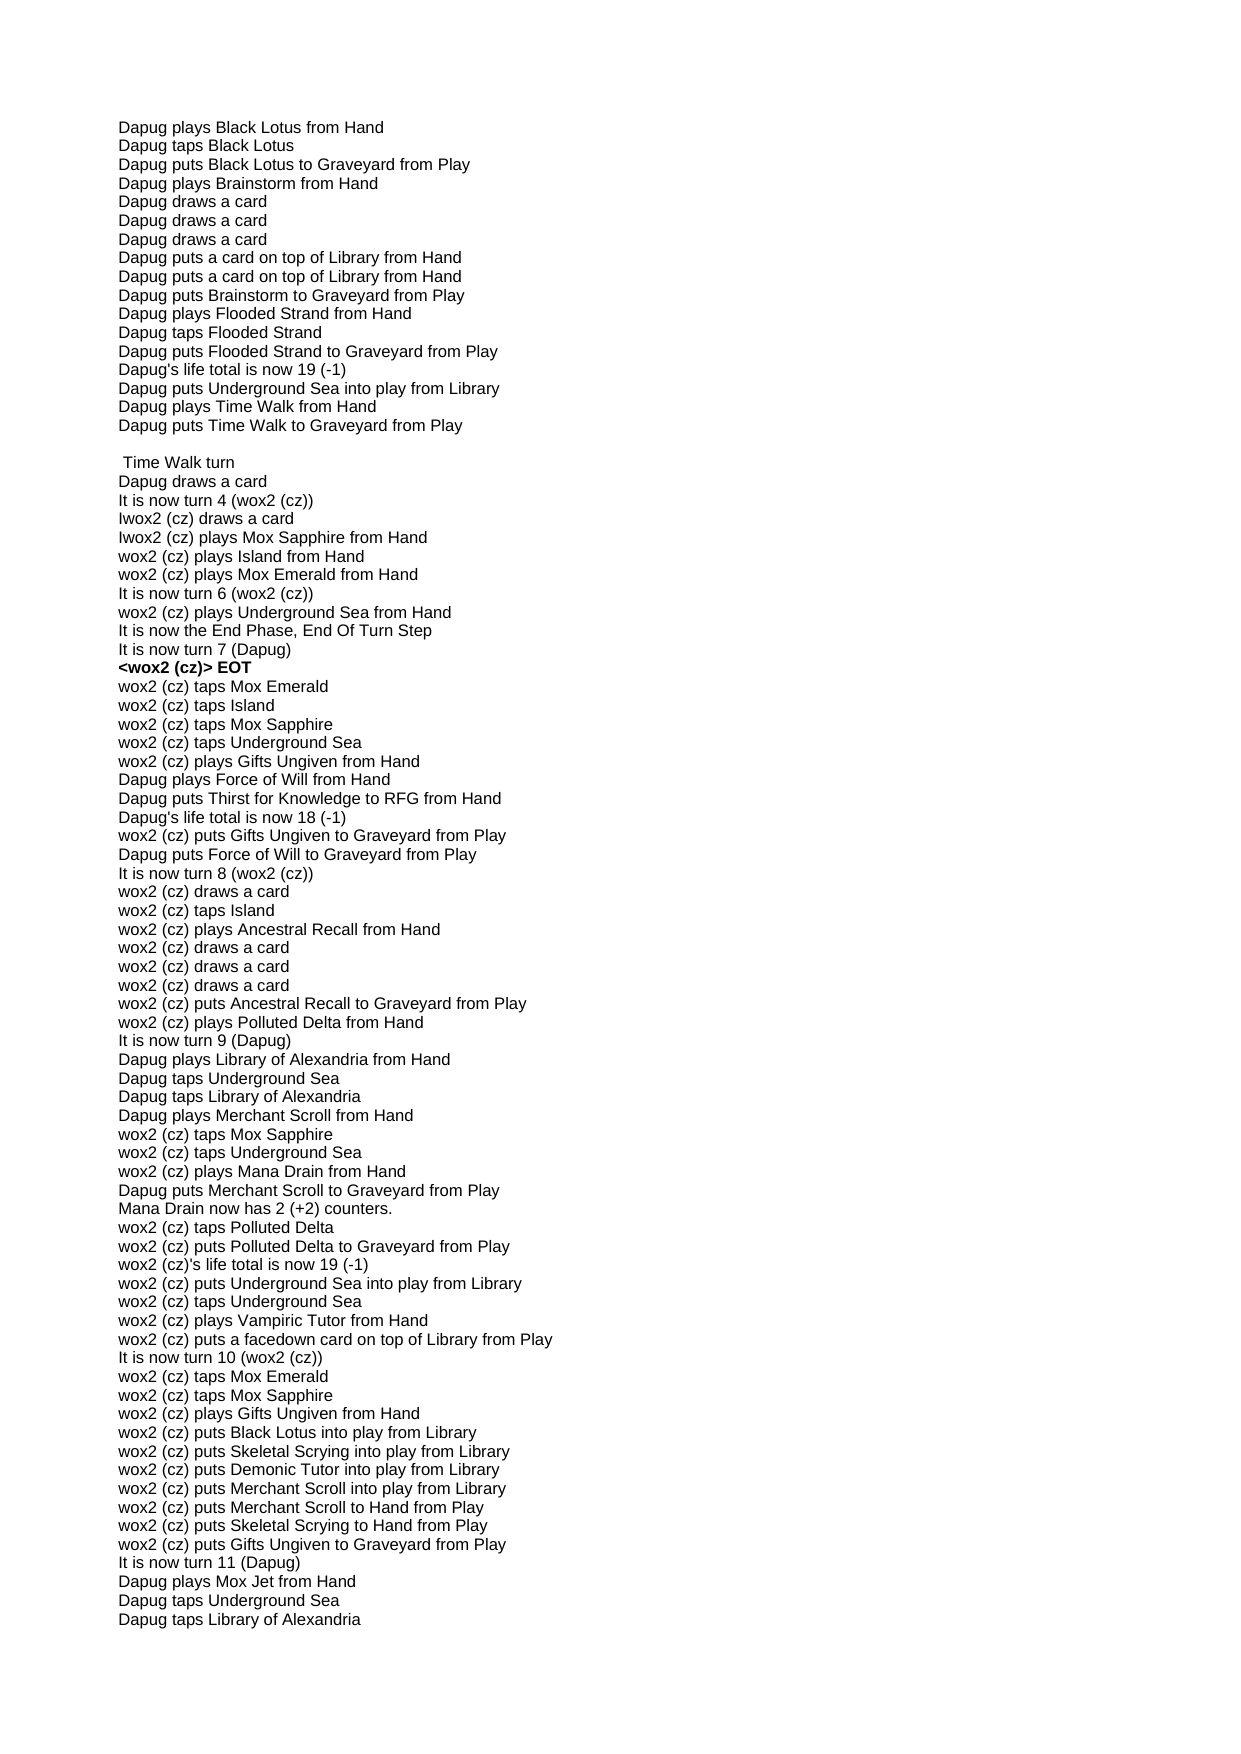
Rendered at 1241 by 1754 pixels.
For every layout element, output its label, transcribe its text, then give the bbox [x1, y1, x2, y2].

text wox2 (cz) plays Underground Sea from Hand [118, 603, 1122, 622]
text Dapug plays Library of Alexandria from Hand [118, 1050, 1122, 1069]
text It is now turn 6 (wox2 (cz)) [118, 584, 1122, 603]
text Dapug puts Thirst for Knowledge to RFG from Hand [118, 789, 1122, 808]
text Dapug taps Underground Sea [118, 1069, 1122, 1088]
text wox2 (cz) puts Merchant Scroll into play from Library [118, 1479, 1122, 1498]
text wox2 (cz) taps Mox Sapphire [118, 715, 1122, 733]
text wox2 (cz) puts Underground Sea into play from Library [118, 1274, 1122, 1293]
text <wox2 (cz)> EOT [118, 659, 1122, 677]
text Dapug puts a card on top of Library from Hand [118, 267, 1122, 286]
text Dapug plays Black Lotus from Hand [118, 118, 1122, 137]
text wox2 (cz) plays Gifts Ungiven from Hand [118, 752, 1122, 771]
text wox2 (cz) plays Ancestral Recall from Hand [118, 920, 1122, 938]
text Dapug puts Flooded Strand to Graveyard from Play [118, 342, 1122, 361]
text wox2 (cz) taps Underground Sea [118, 1144, 1122, 1162]
text wox2 (cz) draws a card [118, 938, 1122, 957]
text wox2 (cz) plays Gifts Ungiven from Hand [118, 1405, 1122, 1423]
text wox2 (cz) taps Island [118, 901, 1122, 920]
text wox2 (cz) puts a facedown card on top of Library from Play [118, 1330, 1122, 1349]
text wox2 (cz) taps Mox Emerald [118, 677, 1122, 696]
text wox2 (cz) puts Skeletal Scrying to Hand from Play [118, 1517, 1122, 1535]
text wox2 (cz) draws a card [118, 883, 1122, 901]
text wox2 (cz) plays Polluted Delta from Hand [118, 1013, 1122, 1032]
text wox2 (cz) taps Mox Sapphire [118, 1125, 1122, 1144]
text wox2 (cz) puts Gifts Ungiven to Graveyard from Play [118, 1535, 1122, 1554]
text Dapug's life total is now 19 (-1) [118, 361, 1122, 379]
text wox2 (cz) taps Polluted Delta [118, 1218, 1122, 1237]
text Iwox2 (cz) draws a card [118, 510, 1122, 528]
text Time Walk turn [118, 454, 1122, 472]
text It is now turn 8 (wox2 (cz)) [118, 864, 1122, 883]
text wox2 (cz) taps Mox Sapphire [118, 1386, 1122, 1405]
text Dapug taps Library of Alexandria [118, 1610, 1122, 1628]
text Dapug plays Merchant Scroll from Hand [118, 1106, 1122, 1125]
text wox2 (cz) puts Ancestral Recall to Graveyard from Play [118, 994, 1122, 1013]
text It is now turn 10 (wox2 (cz)) [118, 1349, 1122, 1367]
text wox2 (cz) plays Mox Emerald from Hand [118, 566, 1122, 584]
text Dapug's life total is now 18 (-1) [118, 808, 1122, 827]
text wox2 (cz) puts Black Lotus into play from Library [118, 1423, 1122, 1442]
text Mana Drain now has 2 (+2) counters. [118, 1199, 1122, 1218]
text wox2 (cz) plays Island from Hand [118, 547, 1122, 566]
text Dapug puts Brainstorm to Graveyard from Play [118, 286, 1122, 304]
text Dapug taps Flooded Strand [118, 323, 1122, 342]
text It is now turn 4 (wox2 (cz)) [118, 491, 1122, 510]
text wox2 (cz) taps Underground Sea [118, 1293, 1122, 1311]
text wox2 (cz) puts Demonic Tutor into play from Library [118, 1461, 1122, 1479]
text Dapug draws a card [118, 211, 1122, 230]
text wox2 (cz) puts Gifts Ungiven to Graveyard from Play [118, 827, 1122, 845]
text It is now turn 11 (Dapug) [118, 1554, 1122, 1572]
text Dapug puts Force of Will to Graveyard from Play [118, 845, 1122, 864]
text wox2 (cz) plays Mana Drain from Hand [118, 1162, 1122, 1181]
text It is now the End Phase, End Of Turn Step [118, 622, 1122, 640]
text Dapug taps Black Lotus [118, 137, 1122, 155]
text wox2 (cz) draws a card [118, 976, 1122, 994]
text Dapug plays Brainstorm from Hand [118, 174, 1122, 193]
text Dapug plays Force of Will from Hand [118, 771, 1122, 789]
text Dapug plays Time Walk from Hand [118, 398, 1122, 416]
text Dapug puts Merchant Scroll to Graveyard from Play [118, 1181, 1122, 1199]
text wox2 (cz) plays Vampiric Tutor from Hand [118, 1311, 1122, 1330]
text wox2 (cz) puts Skeletal Scrying into play from Library [118, 1442, 1122, 1461]
text wox2 (cz) puts Polluted Delta to Graveyard from Play [118, 1237, 1122, 1256]
text Dapug taps Library of Alexandria [118, 1088, 1122, 1106]
text Dapug puts Time Walk to Graveyard from Play [118, 416, 1122, 435]
text wox2 (cz) taps Mox Emerald [118, 1367, 1122, 1386]
text Dapug puts a card on top of Library from Hand [118, 249, 1122, 267]
text wox2 (cz) taps Island [118, 696, 1122, 715]
text Dapug taps Underground Sea [118, 1591, 1122, 1610]
text It is now turn 9 (Dapug) [118, 1032, 1122, 1050]
text wox2 (cz) draws a card [118, 957, 1122, 976]
text Dapug draws a card [118, 193, 1122, 211]
text Dapug draws a card [118, 230, 1122, 249]
text Dapug plays Mox Jet from Hand [118, 1572, 1122, 1591]
text wox2 (cz) taps Underground Sea [118, 733, 1122, 752]
text Dapug plays Flooded Strand from Hand [118, 304, 1122, 323]
text Dapug draws a card [118, 472, 1122, 491]
text wox2 (cz)'s life total is now 19 (-1) [118, 1256, 1122, 1274]
text Dapug puts Black Lotus to Graveyard from Play [118, 155, 1122, 174]
text Iwox2 (cz) plays Mox Sapphire from Hand [118, 528, 1122, 547]
text wox2 (cz) puts Merchant Scroll to Hand from Play [118, 1498, 1122, 1517]
text It is now turn 7 (Dapug) [118, 640, 1122, 659]
text Dapug puts Underground Sea into play from Library [118, 379, 1122, 398]
